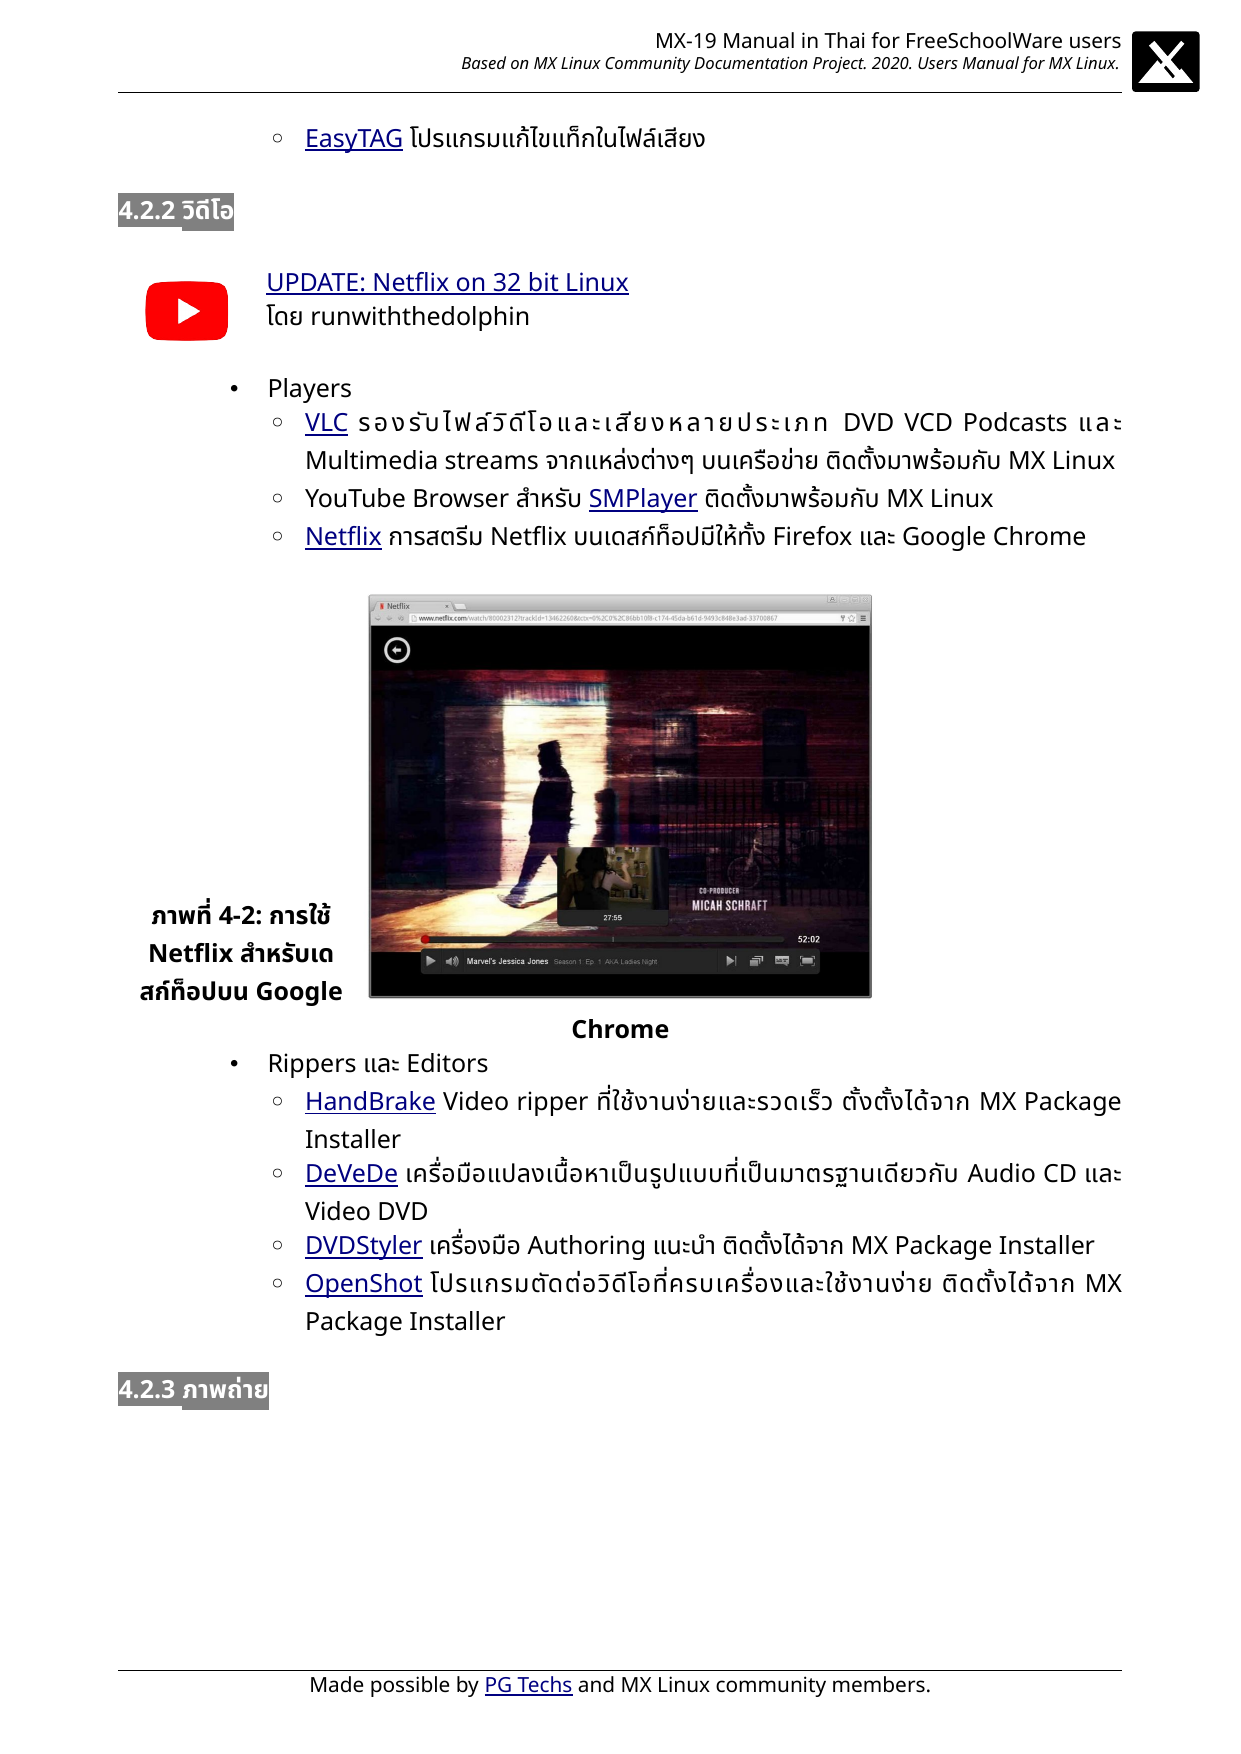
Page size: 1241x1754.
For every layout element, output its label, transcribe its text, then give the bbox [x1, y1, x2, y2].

picture [145, 281, 229, 341]
text โดย runwiththedolphin [229, 299, 1122, 337]
list Rippers และ Editors [230, 1046, 1122, 1084]
list Netflix การสตรีม Netflix บนเดสก์ท็อปมีให้ทั้ง Firefox และ Google Chrome [267, 519, 1122, 557]
list YouTube Browser สำหรับ SMPlayer ติดตั้งมาพร้อมกับ MX Linux [267, 481, 1122, 519]
text 4.2.2 วิดีโอ [118, 193, 1122, 231]
text 4.2.3 ภาพถ่าย [118, 1372, 1122, 1410]
list VLC รองรับไฟล์วิดีโอและเสียงหลายประเภท DVD VCD Podcasts และ Multimedia streams จากแหล่งต่างๆ บนเครือข่าย ติดตั้งมาพร้อมกับ MX Linux [267, 405, 1122, 481]
list HandBrake Video ripper ที่ใช้งานง่ายและรวดเร็ว ตั้งตั้งได้จาก MX Package Installer [267, 1084, 1122, 1156]
list EasyTAG โปรแกรมแก้ไขแท็กในไฟล์เสียง [267, 121, 1122, 158]
text [118, 299, 145, 337]
list OpenShot โปรแกรมตัดต่อวิดีโอที่ครบเครื่องและใช้งานง่าย ติดตั้งได้จาก MX Package Installer [267, 1266, 1122, 1338]
picture [363, 591, 877, 1003]
list Players [230, 371, 1122, 405]
text UPDATE: Netflix on 32 bit Linux [118, 265, 1122, 299]
list DVDStyler เครื่องมือ Authoring แนะนำ ติดตั้งได้จาก MX Package Installer [267, 1228, 1122, 1266]
text ภาพที่ 4-2: การใช้ Netflix สำหรับเดสก์ท็อปบน Google Chrome [118, 898, 1122, 1046]
list DeVeDe เครื่อมือแปลงเนื้อหาเป็นรูปแบบที่เป็นมาตรฐานเดียวกับ Audio CD และ Video DVD [267, 1156, 1122, 1228]
